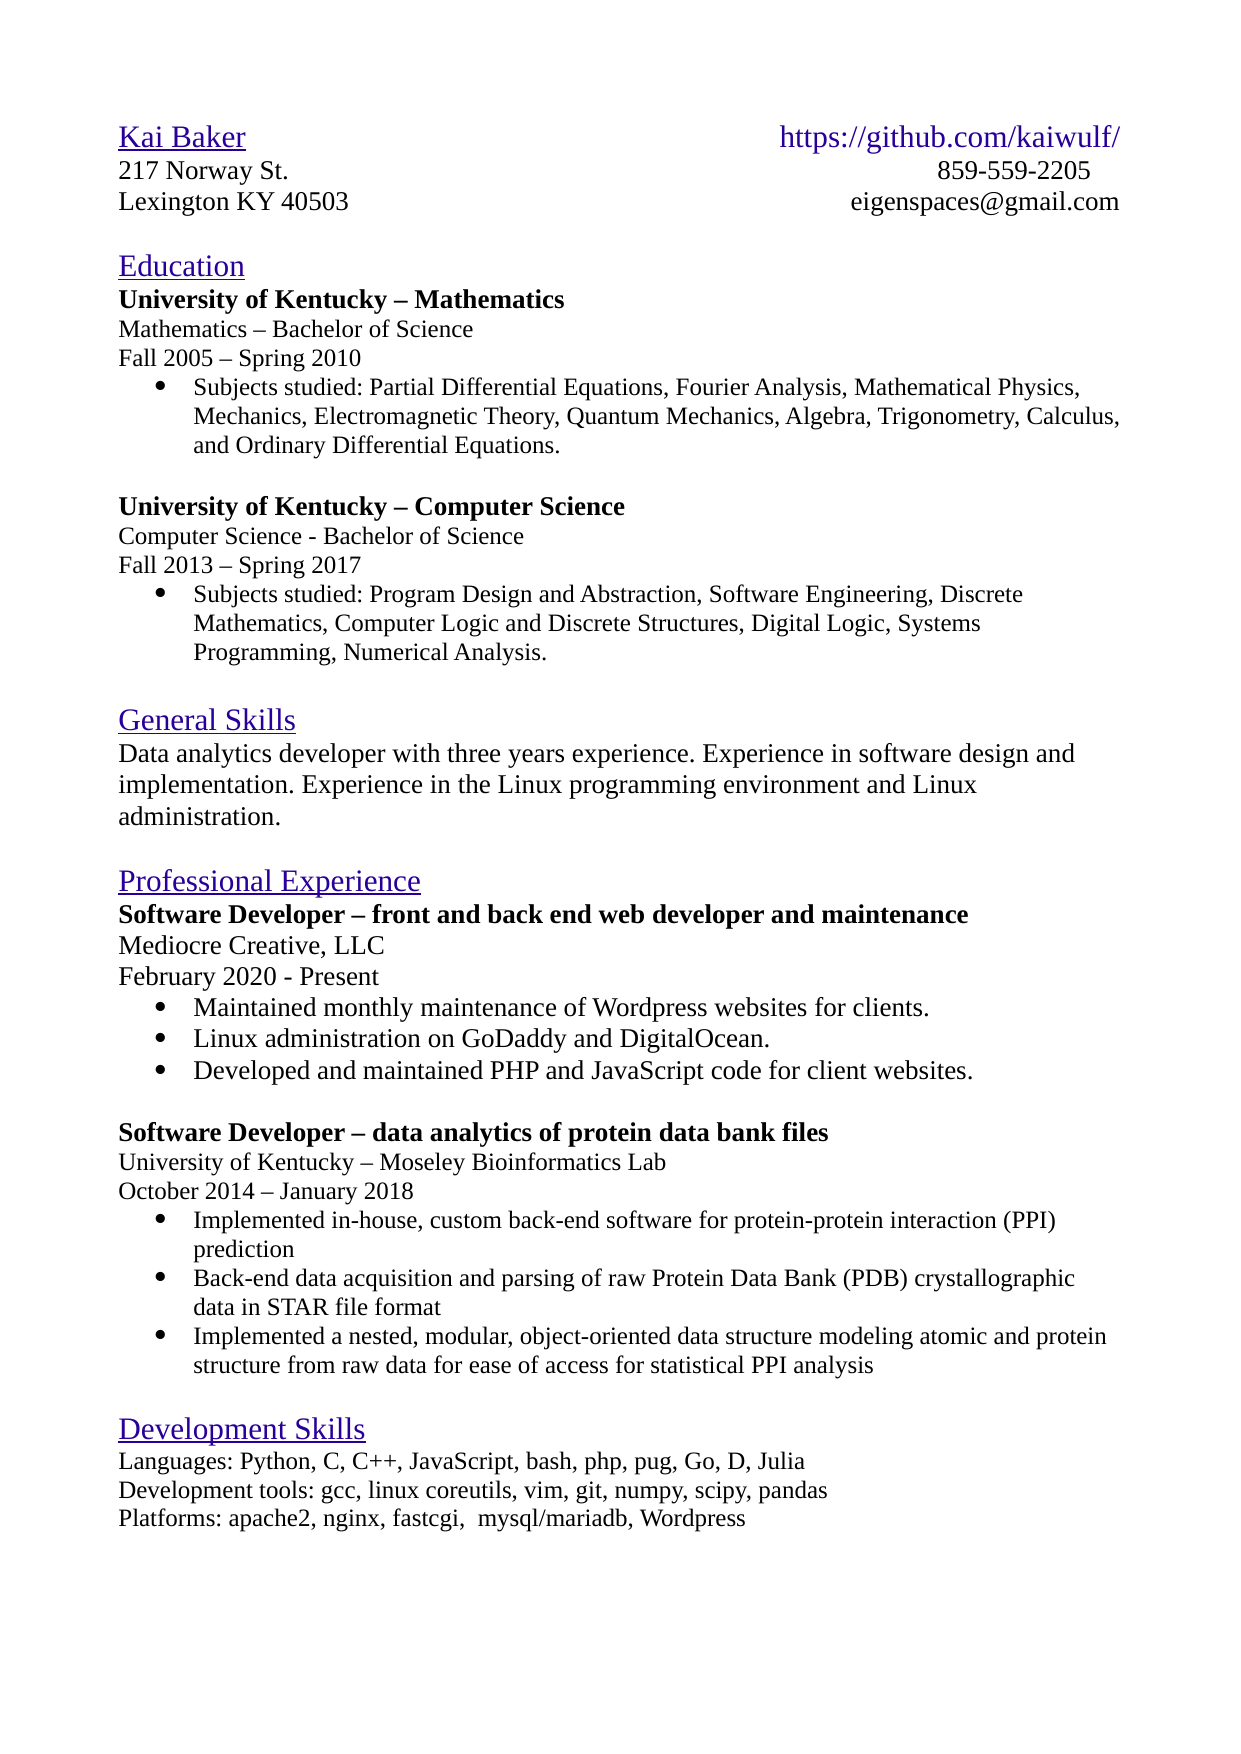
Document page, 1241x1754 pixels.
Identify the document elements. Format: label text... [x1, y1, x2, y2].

text Kai Baker https://github.com/kaiwulf/ [118, 118, 1122, 154]
text Languages: Python, C, C++, JavaScript, bash, php, pug, Go, D, Julia [118, 1446, 1122, 1475]
list Linux administration on GoDaddy and DigitalOcean. [156, 1022, 1122, 1054]
text Mathematics – Bachelor of Science [118, 314, 1122, 343]
text Development Skills [118, 1410, 1122, 1446]
text October 2014 – January 2018 [118, 1176, 1122, 1205]
text University of Kentucky – Computer Science [118, 490, 1122, 521]
text Platforms: apache2, nginx, fastcgi, mysql/mariadb, Wordpress [118, 1503, 1122, 1532]
text Professional Experience [118, 862, 1122, 898]
text Software Developer – data analytics of protein data bank files [118, 1116, 1122, 1147]
list Implemented a nested, modular, object-oriented data structure modeling atomic and protein structure from raw data for ease of access for statistical PPI analysis [156, 1321, 1122, 1379]
list Subjects studied: Program Design and Abstraction, Software Engineering, Discrete Mathematics, Computer Logic and Discrete Structures, Digital Logic, Systems Programming, Numerical Analysis. [156, 579, 1122, 665]
list Implemented in-house, custom back-end software for protein-protein interaction (PPI) prediction [156, 1205, 1122, 1263]
text February 2020 - Present [118, 960, 1122, 991]
text Fall 2013 – Spring 2017 [118, 550, 1122, 579]
text Software Developer – front and back end web developer and maintenance [118, 898, 1122, 929]
list Back-end data acquisition and parsing of raw Protein Data Bank (PDB) crystallographic data in STAR file format [156, 1263, 1122, 1321]
text Data analytics developer with three years experience. Experience in software design and implementation. Experience in the Linux programming environment and Linux administration. [118, 737, 1122, 831]
text 217 Norway St. 859-559-2205 [118, 154, 1122, 185]
text Education [118, 247, 1122, 283]
list Maintained monthly maintenance of Wordpress websites for clients. [156, 991, 1122, 1022]
text Computer Science - Bachelor of Science [118, 521, 1122, 550]
text Lexington KY 40503 eigenspaces@gmail.com [118, 185, 1122, 216]
text Fall 2005 – Spring 2010 [118, 343, 1122, 372]
text Mediocre Creative, LLC [118, 929, 1122, 960]
text General Skills [118, 701, 1122, 737]
text University of Kentucky – Mathematics [118, 283, 1122, 314]
list Developed and maintained PHP and JavaScript code for client websites. [156, 1054, 1122, 1085]
text University of Kentucky – Moseley Bioinformatics Lab [118, 1147, 1122, 1176]
text Development tools: gcc, linux coreutils, vim, git, numpy, scipy, pandas [118, 1475, 1122, 1503]
list Subjects studied: Partial Differential Equations, Fourier Analysis, Mathematical Physics, Mechanics, Electromagnetic Theory, Quantum Mechanics, Algebra, Trigonometry, Calculus, and Ordinary Differential Equations. [156, 372, 1122, 459]
